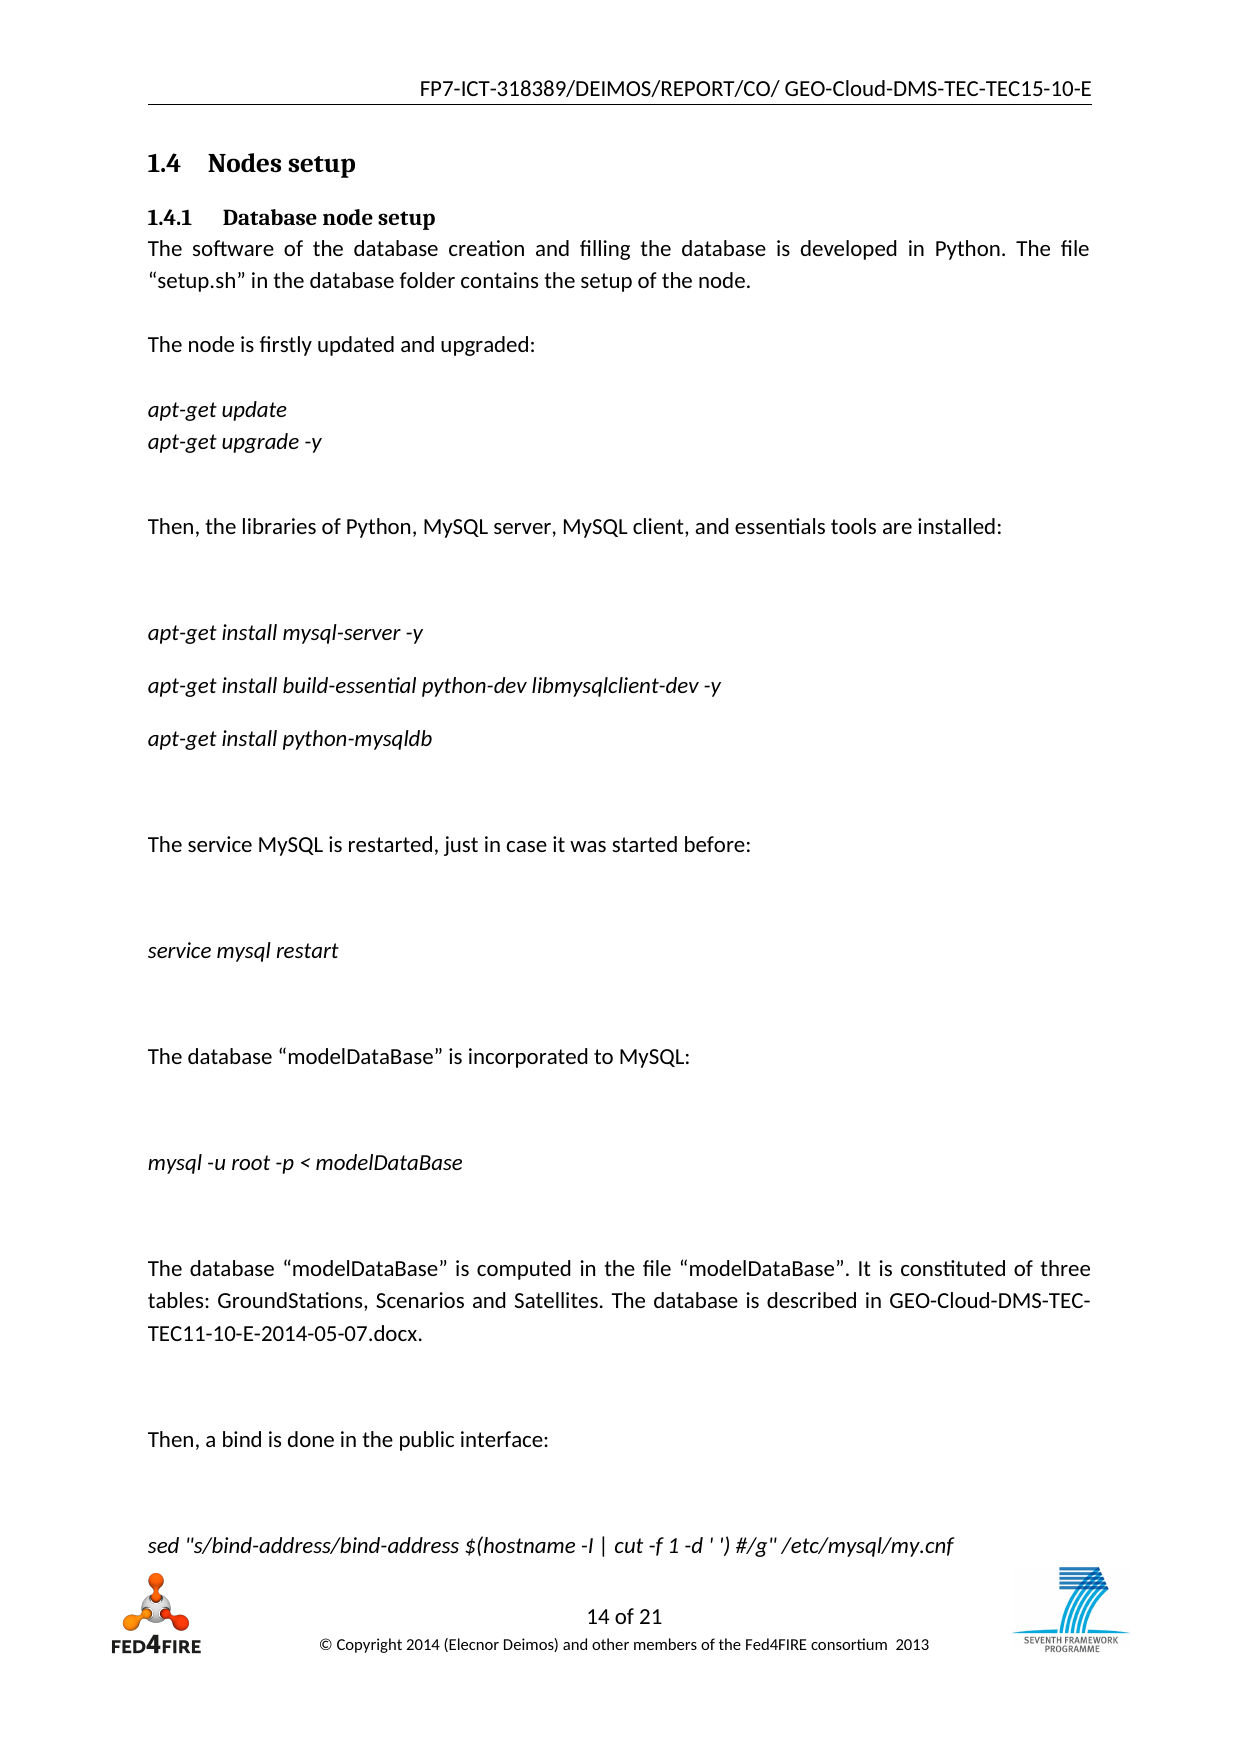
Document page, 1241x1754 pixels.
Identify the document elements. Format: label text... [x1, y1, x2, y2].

list The service MySQL is restarted, just in case it was started before: [148, 830, 1092, 858]
list apt-get install python-mysqldb [148, 724, 1092, 752]
list apt-get install mysql-server -y [148, 618, 1092, 646]
list apt-get install build-essential python-dev libmysqlclient-dev -y [148, 671, 1092, 699]
list mysql -u root -p < modelDataBase [148, 1148, 1092, 1176]
text apt-get upgrade -y [148, 427, 1092, 455]
list The database “modelDataBase” is computed in the file “modelDataBase”. It is constituted of three tables: GroundStations, Scenarios and Satellites. The database is described in GEO-Cloud-DMS-TEC-TEC11-10-E-2014-05-07.docx. [148, 1254, 1092, 1347]
list Then, a bind is done in the public interface: [148, 1425, 1092, 1453]
list Then, the libraries of Python, MySQL server, MySQL client, and essentials tools are installed: [148, 512, 1092, 540]
subtitle Nodes setup [148, 148, 1092, 179]
list sed "s/bind-address/bind-address $(hostname -I | cut -f 1 -d ' ') #/g" /etc/mysql/my.cnf [148, 1531, 1092, 1559]
text apt-get update [148, 395, 1092, 423]
list The database “modelDataBase” is incorporated to MySQL: [148, 1042, 1092, 1070]
subtitle Database node setup [148, 204, 1092, 231]
text The node is firstly updated and upgraded: [148, 330, 1092, 358]
list service mysql restart [148, 936, 1092, 964]
text The software of the database creation and filling the database is developed in Python. The file “setup.sh” in the database folder contains the setup of the node. [148, 234, 1092, 294]
